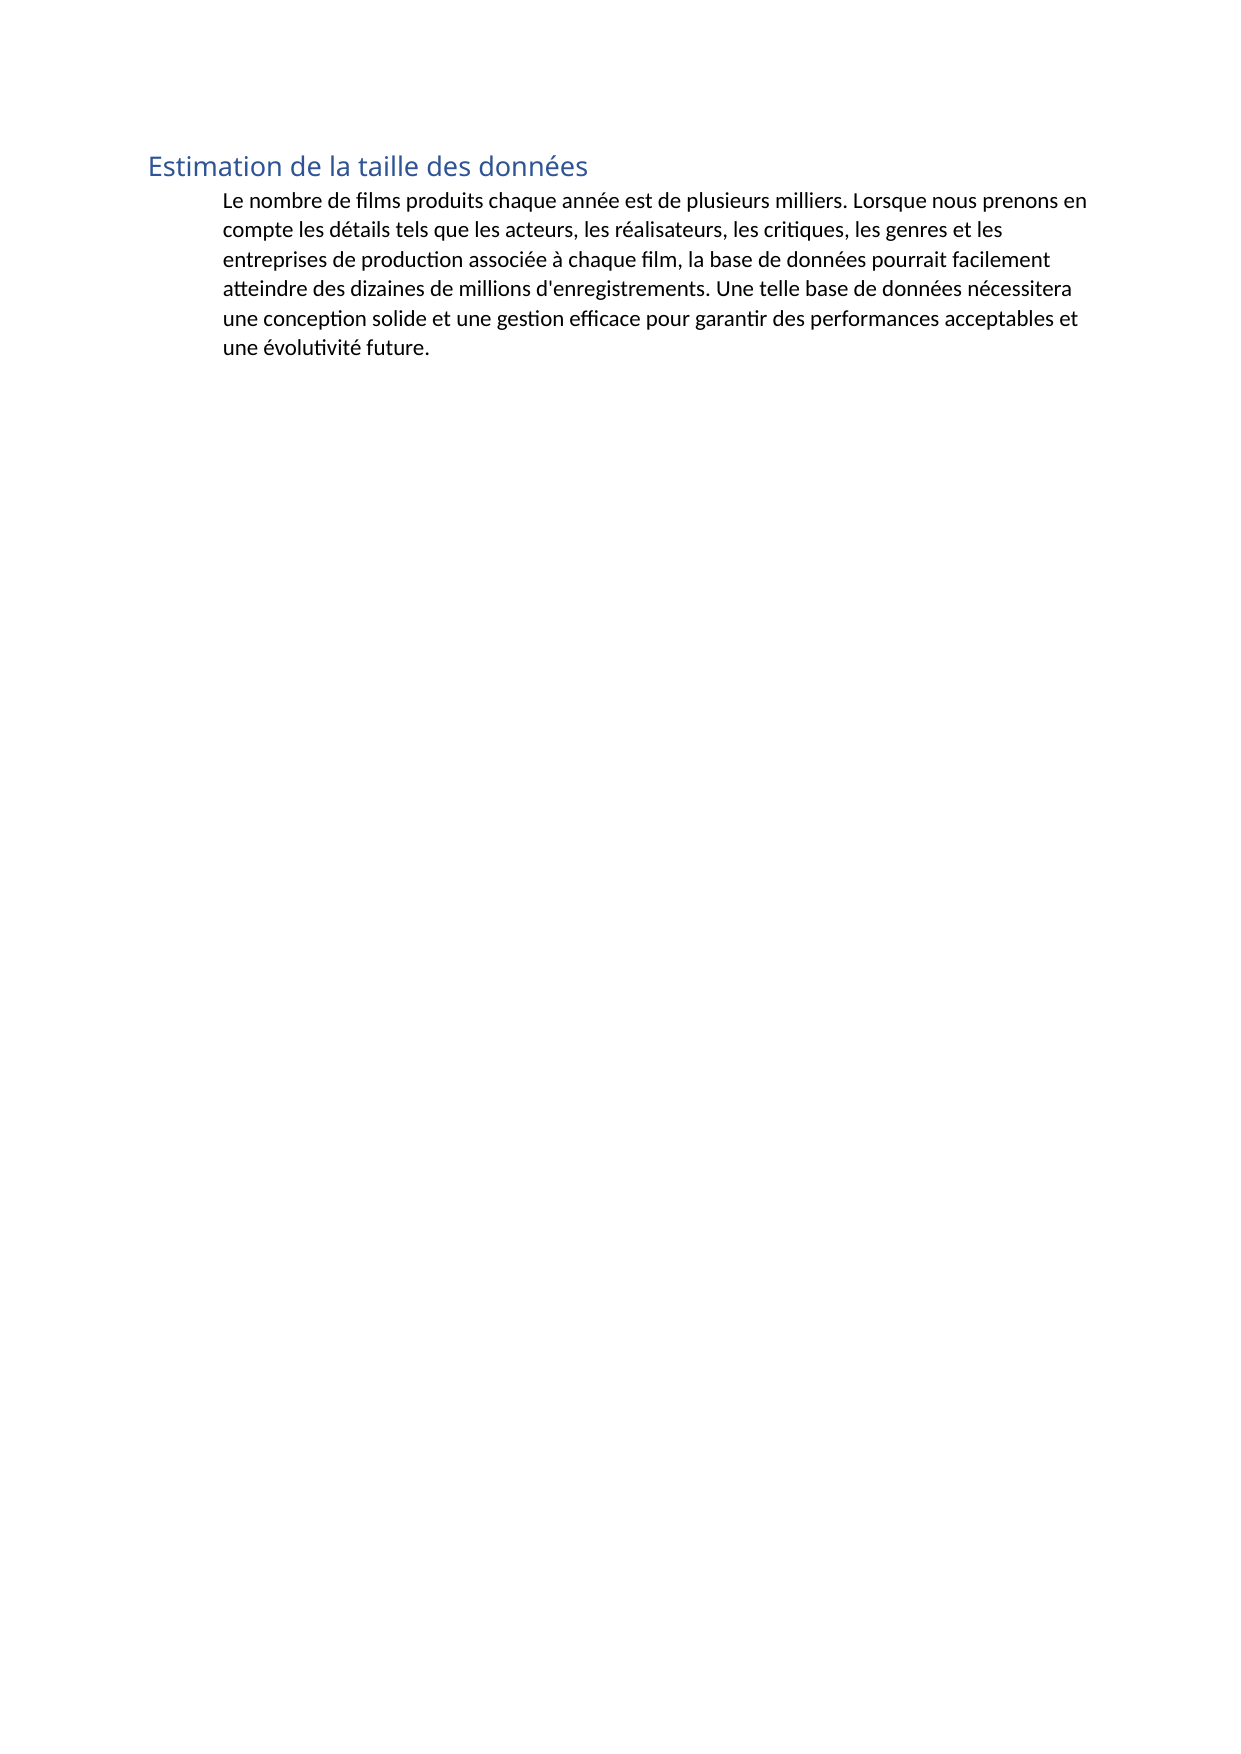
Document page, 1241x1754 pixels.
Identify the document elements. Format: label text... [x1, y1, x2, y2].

list Le nombre de films produits chaque année est de plusieurs milliers. Lorsque nous prenons en compte les détails tels que les acteurs, les réalisateurs, les critiques, les genres et les entreprises de production associée à chaque film, la base de données pourrait facilement atteindre des dizaines de millions d'enregistrements. Une telle base de données nécessitera une conception solide et une gestion efficace pour garantir des performances acceptables et une évolutivité future. [223, 186, 1093, 361]
subtitle Estimation de la taille des données [148, 148, 1093, 184]
